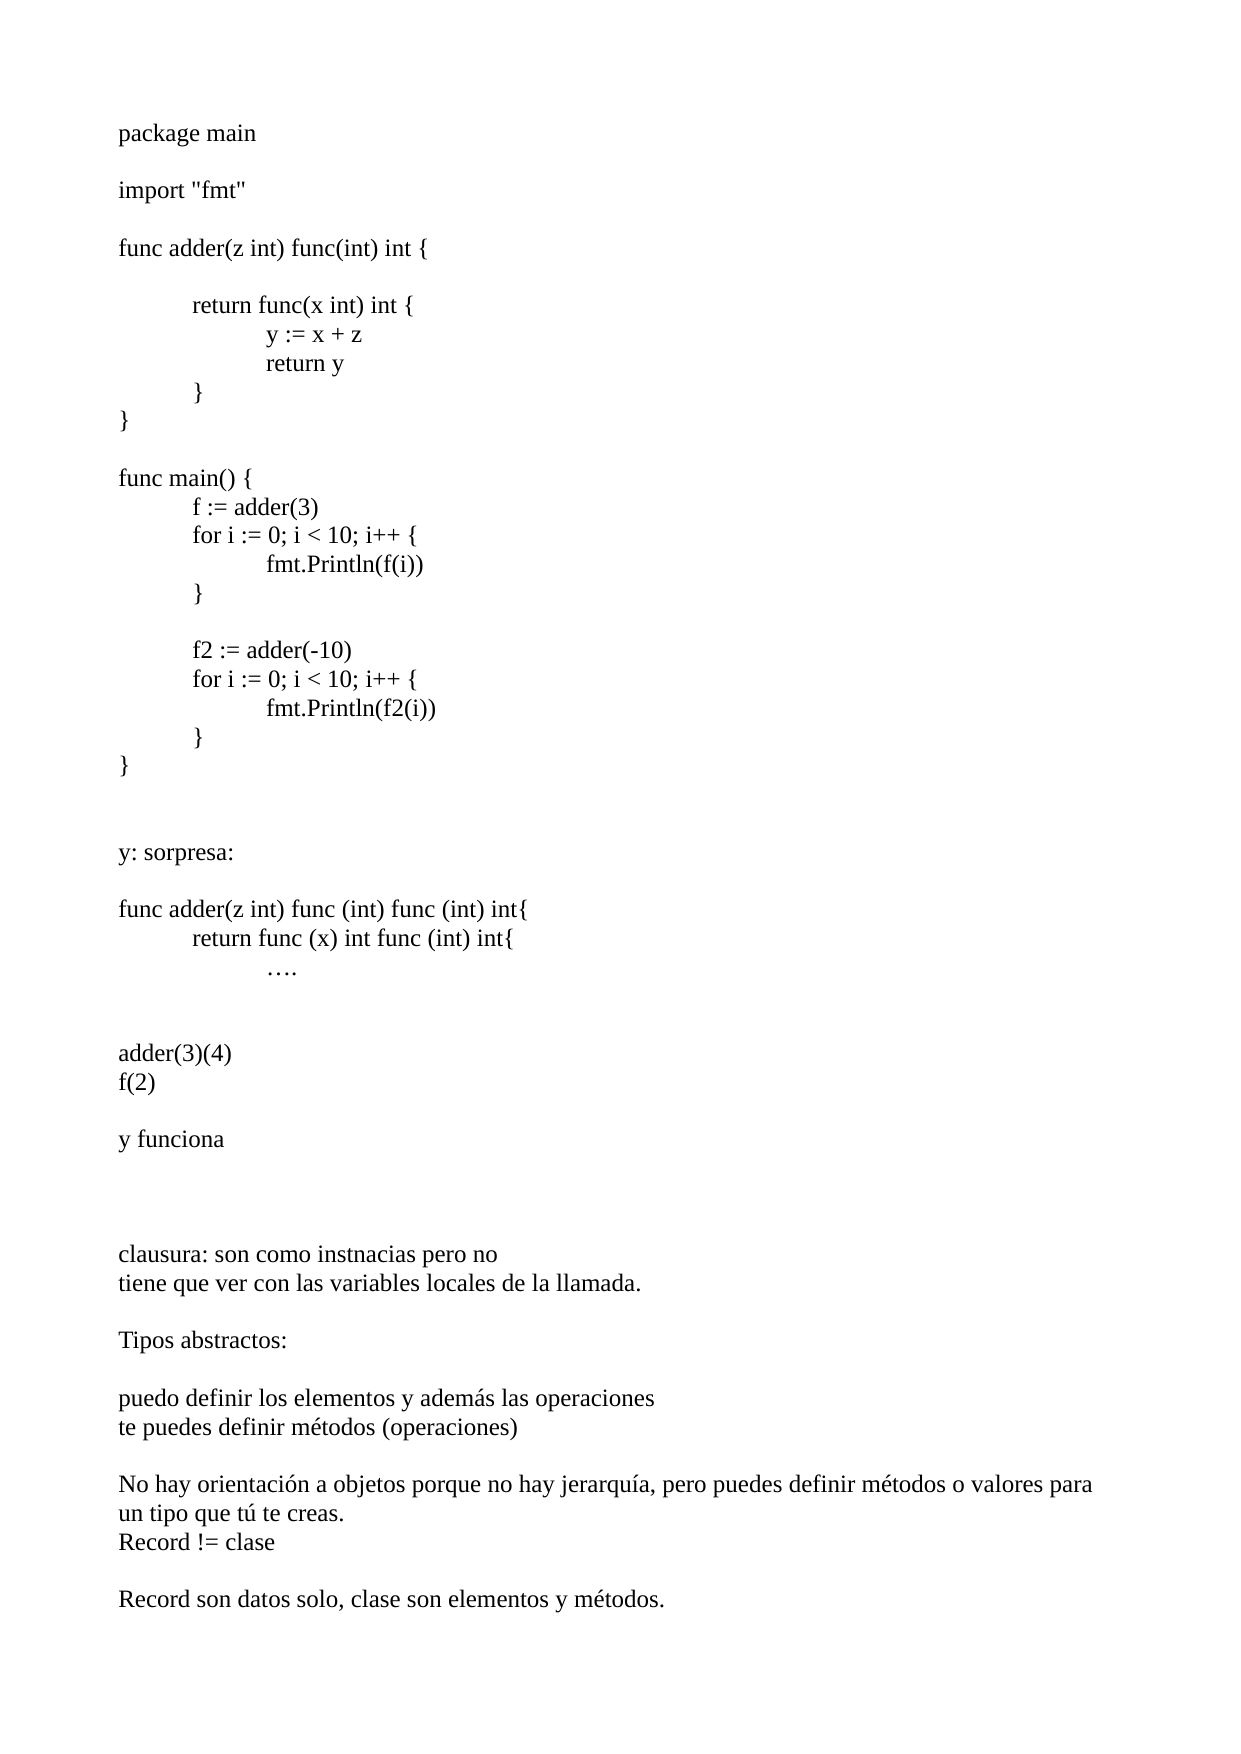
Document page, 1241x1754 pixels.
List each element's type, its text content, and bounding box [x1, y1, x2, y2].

text Record son datos solo, clase son elementos y métodos. [118, 1584, 1122, 1613]
text adder(3)(4) [118, 1038, 1122, 1067]
text for i := 0; i < 10; i++ { [118, 664, 1122, 693]
text } [118, 406, 1122, 434]
text func adder(z int) func(int) int { [118, 233, 1122, 262]
text } [118, 377, 1122, 406]
text y: sorpresa: [118, 837, 1122, 866]
text tiene que ver con las variables locales de la llamada. [118, 1268, 1122, 1297]
text f := adder(3) [118, 492, 1122, 521]
text puedo definir los elementos y además las operaciones [118, 1383, 1122, 1412]
text te puedes definir métodos (operaciones) [118, 1412, 1122, 1441]
text func adder(z int) func (int) func (int) int{ [118, 894, 1122, 923]
text return y [118, 348, 1122, 377]
text y := x + z [118, 319, 1122, 348]
text } [118, 751, 1122, 779]
text clausura: son como instnacias pero no [118, 1239, 1122, 1268]
text return func(x int) int { [118, 291, 1122, 319]
text Tipos abstractos: [118, 1326, 1122, 1354]
text func main() { [118, 463, 1122, 492]
text fmt.Println(f(i)) [118, 549, 1122, 578]
text for i := 0; i < 10; i++ { [118, 521, 1122, 549]
text No hay orientación a objetos porque no hay jerarquía, pero puedes definir métodos o valores para un tipo que tú te creas. [118, 1469, 1122, 1527]
text Record != clase [118, 1527, 1122, 1556]
text import "fmt" [118, 176, 1122, 204]
text return func (x) int func (int) int{ [118, 923, 1122, 952]
text f(2) [118, 1067, 1122, 1096]
text y funciona [118, 1124, 1122, 1153]
text …. [118, 952, 1122, 981]
text } [118, 578, 1122, 607]
text fmt.Println(f2(i)) [118, 693, 1122, 722]
text f2 := adder(-10) [118, 636, 1122, 664]
text } [118, 722, 1122, 751]
text package main [118, 118, 1122, 147]
